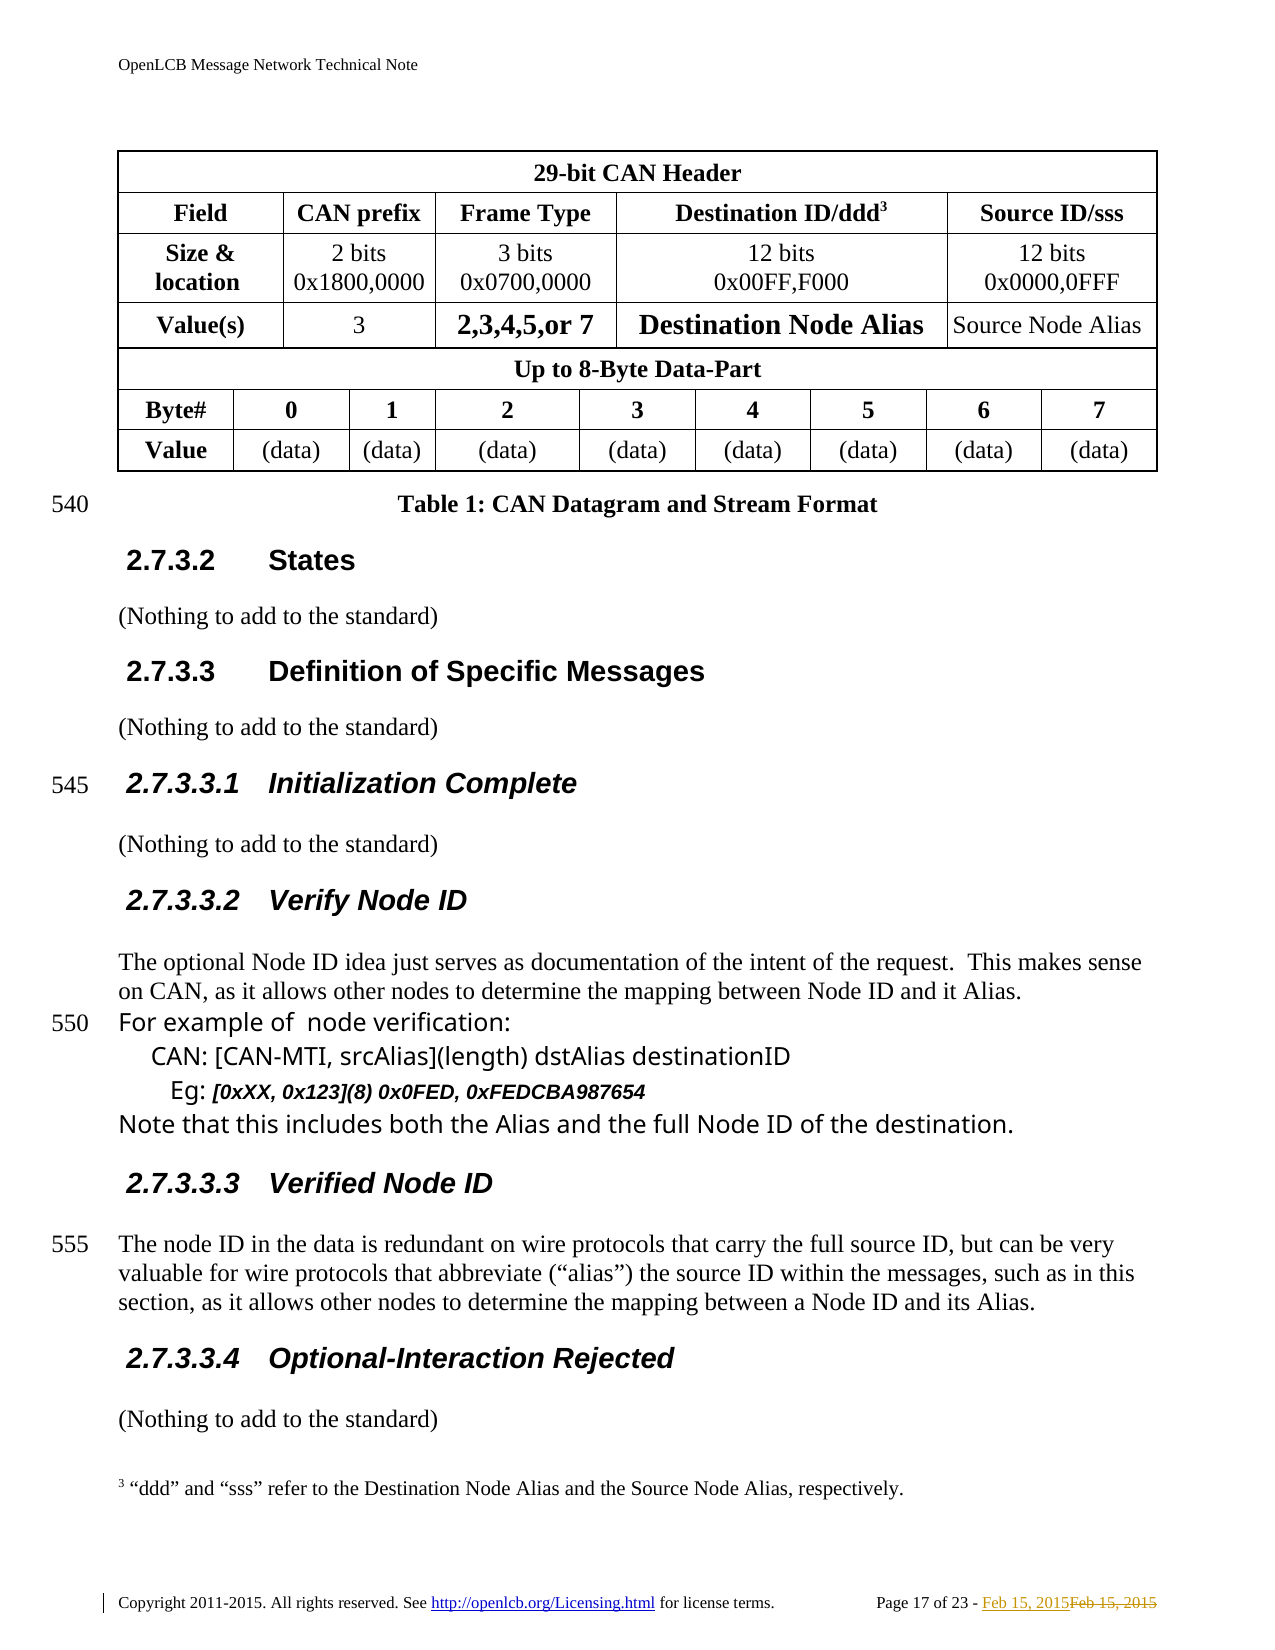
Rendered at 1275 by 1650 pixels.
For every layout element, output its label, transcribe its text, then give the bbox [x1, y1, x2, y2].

table_cell Byte# [119, 390, 233, 429]
text Table 1: CAN Datagram and Stream Format [118, 489, 1157, 518]
table_cell (data) [1042, 430, 1156, 470]
table_cell Destination Node Alias [617, 303, 947, 347]
table_cell Frame Type [436, 193, 616, 233]
table_cell (data) [234, 430, 349, 470]
subtitle Definition of Specific Messages [118, 654, 1157, 688]
table_cell 12 bits 0x0000,0FFF [948, 234, 1156, 302]
table_cell (data) [811, 430, 926, 470]
subtitle Verified Node ID [118, 1166, 1157, 1199]
text For example of node verification: CAN: [CAN-MTI, srcAlias](length) dstAlias destinationID Eg: [0xXX, 0x123](8) 0x0FED, 0xFEDCBA987654 Note that this includes both the Alias and the full Node ID of the destination. [118, 1004, 1157, 1141]
table_cell (data) [927, 430, 1041, 470]
text The node ID in the data is redundant on wire protocols that carry the full source ID, but can be very valuable for wire protocols that abbreviate (“alias”) the source ID within the messages, such as in this section, as it allows other nodes to determine the mapping between a Node ID and its Alias. [118, 1229, 1157, 1316]
text The optional Node ID idea just serves as documentation of the intent of the request. This makes sense on CAN, as it allows other nodes to determine the mapping between Node ID and it Alias. [118, 947, 1157, 1004]
table_cell (data) [350, 430, 435, 470]
text (Nothing to add to the standard) [118, 712, 1157, 741]
table_cell Value [119, 430, 233, 470]
table_cell Value(s) [119, 303, 283, 347]
table_cell 12 bits 0x00FF,F000 [617, 234, 947, 302]
text (Nothing to add to the standard) [118, 829, 1157, 858]
table_cell 4 [696, 390, 810, 429]
table_cell 7 [1042, 390, 1156, 429]
table_cell 1 [350, 390, 435, 429]
table_cell Field [119, 193, 283, 233]
table_cell 2 [436, 390, 579, 429]
table_cell 2,3,4,5,or 7 [436, 303, 616, 347]
table_cell Size & location [119, 234, 283, 302]
table_cell (data) [580, 430, 695, 470]
table_header 29-bit CAN Header [119, 152, 1156, 192]
table_cell Source ID/sss [948, 193, 1156, 233]
table_cell 3 bits 0x0700,0000 [436, 234, 616, 302]
table_cell Up to 8-Byte Data-Part [119, 349, 1156, 389]
table_cell Destination ID/ddd [617, 193, 947, 233]
table_cell CAN prefix [284, 193, 435, 233]
table_cell 3 [284, 303, 435, 347]
subtitle Optional-Interaction Rejected [118, 1341, 1157, 1374]
text (Nothing to add to the standard) [118, 601, 1157, 629]
subtitle Verify Node ID [118, 883, 1157, 917]
table_cell 2 bits 0x1800,0000 [284, 234, 435, 302]
table_cell (data) [436, 430, 579, 470]
subtitle Initialization Complete [118, 766, 1157, 799]
table_cell 6 [927, 390, 1041, 429]
table_cell 5 [811, 390, 926, 429]
table_cell 3 [580, 390, 695, 429]
table_cell (data) [696, 430, 810, 470]
table_cell 0 [234, 390, 349, 429]
subtitle States [118, 543, 1157, 577]
text (Nothing to add to the standard) [118, 1404, 1157, 1433]
table_cell Source Node Alias [948, 303, 1156, 347]
